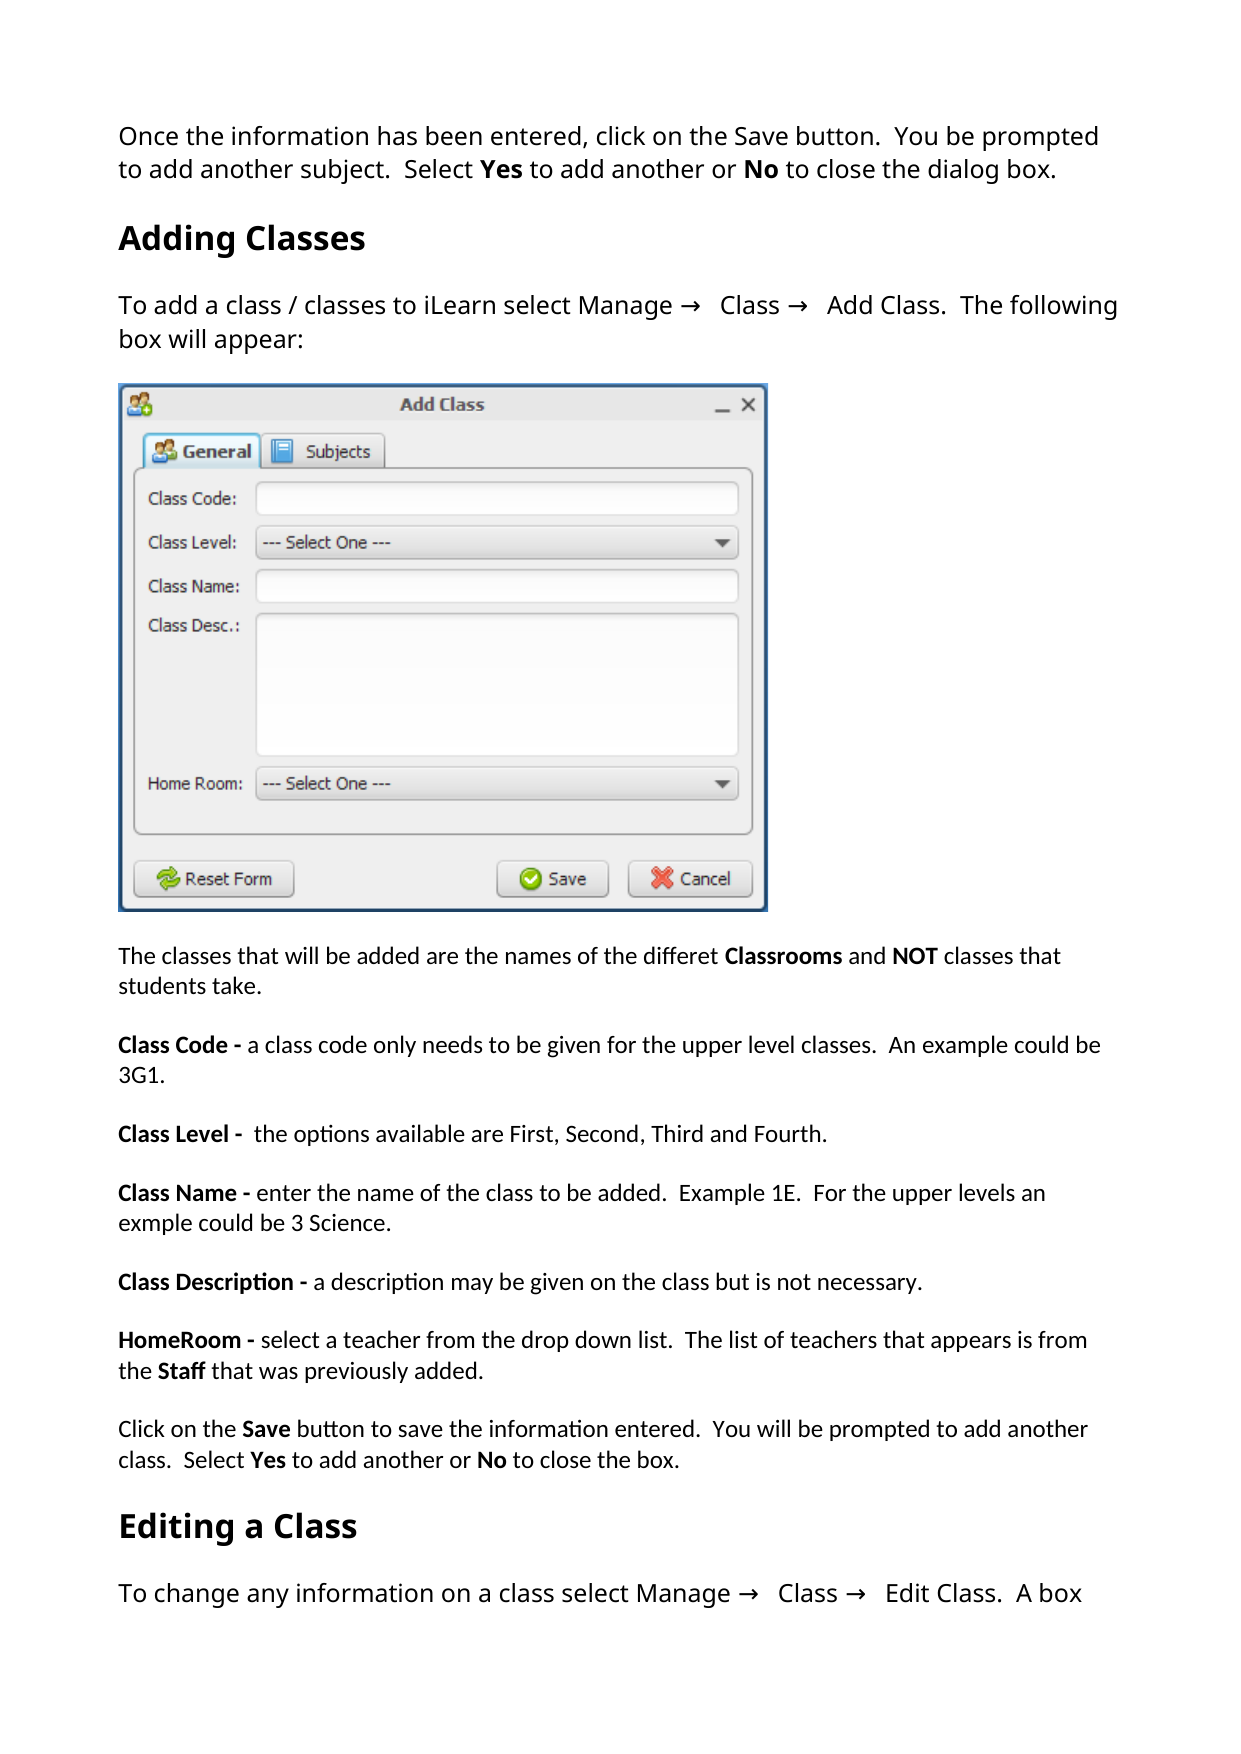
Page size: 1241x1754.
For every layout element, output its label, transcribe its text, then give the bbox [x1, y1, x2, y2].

text To change any information on a class select Manage → Class → Edit Class. A box [118, 1576, 1122, 1610]
text Class Code - a class code only needs to be given for the upper level classes. An example could be 3G1. [118, 1029, 1122, 1090]
text HomeRoom - select a teacher from the drop down list. The list of teachers that appears is from the Staff that was previously added. [118, 1324, 1122, 1385]
text Editing a Class [118, 1502, 1122, 1548]
text Class Level - the options available are First, Second, Third and Fourth. [118, 1118, 1122, 1149]
text Class Description - a description may be given on the class but is not necessary. [118, 1266, 1122, 1296]
text Click on the Save button to save the information entered. You will be prompted to add another class. Select Yes to add another or No to close the box. [118, 1413, 1122, 1474]
text Once the information has been entered, click on the Save button. You be prompted to add another subject. Select Yes to add another or No to close the dialog box. [118, 118, 1122, 186]
text Class Name - enter the name of the class to be added. Example 1E. For the upper levels an exmple could be 3 Science. [118, 1177, 1122, 1238]
text The classes that will be added are the names of the differet Classrooms and NOT classes that students take. [118, 940, 1122, 1001]
text Adding Classes [118, 214, 1122, 260]
text To add a class / classes to iLearn select Manage → Class → Add Class. The following box will appear: [118, 288, 1122, 356]
